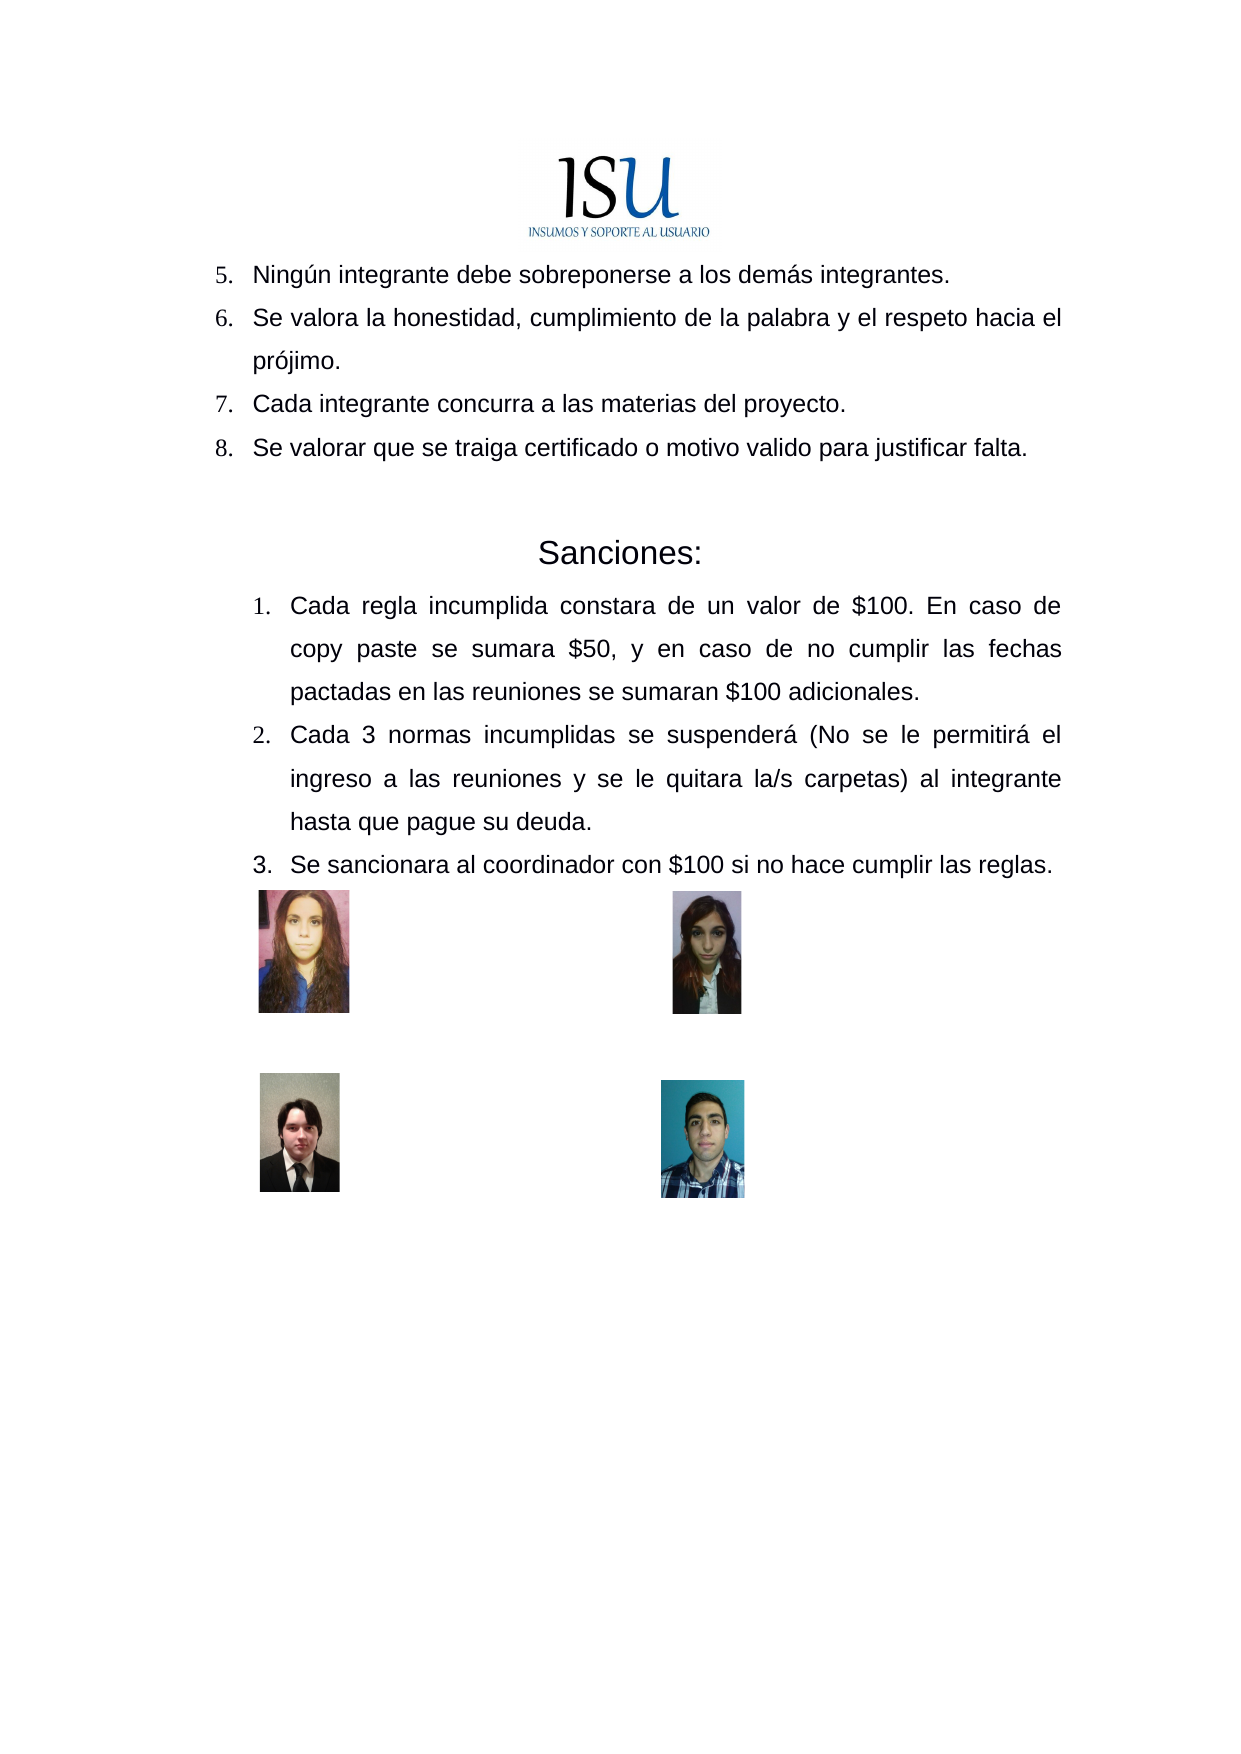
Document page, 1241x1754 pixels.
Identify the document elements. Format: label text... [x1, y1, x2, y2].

list Ningún integrante debe sobreponerse a los demás integrantes. [215, 260, 1063, 289]
list Se sancionara al coordinador con $100 si no hace cumplir las reglas. [252, 850, 1063, 879]
list Cada integrante concurra a las materias del proyecto. [215, 389, 1063, 418]
list Cada 3 normas incumplidas se suspenderá (No se le permitirá el ingreso a las reuniones y se le quitara la/s carpetas) al integrante hasta que pague su deuda. [252, 721, 1063, 836]
list Se valorar que se traiga certificado o motivo valido para justificar falta. [215, 433, 1063, 461]
text Sanciones: [177, 533, 1063, 572]
list Cada regla incumplida constara de un valor de $100. En caso de copy paste se sumara $50, y en caso de no cumplir las fechas pactadas en las reuniones se sumaran $100 adicionales. [252, 591, 1063, 706]
list Se valora la honestidad, cumplimiento de la palabra y el respeto hacia el prójimo. [215, 303, 1063, 375]
